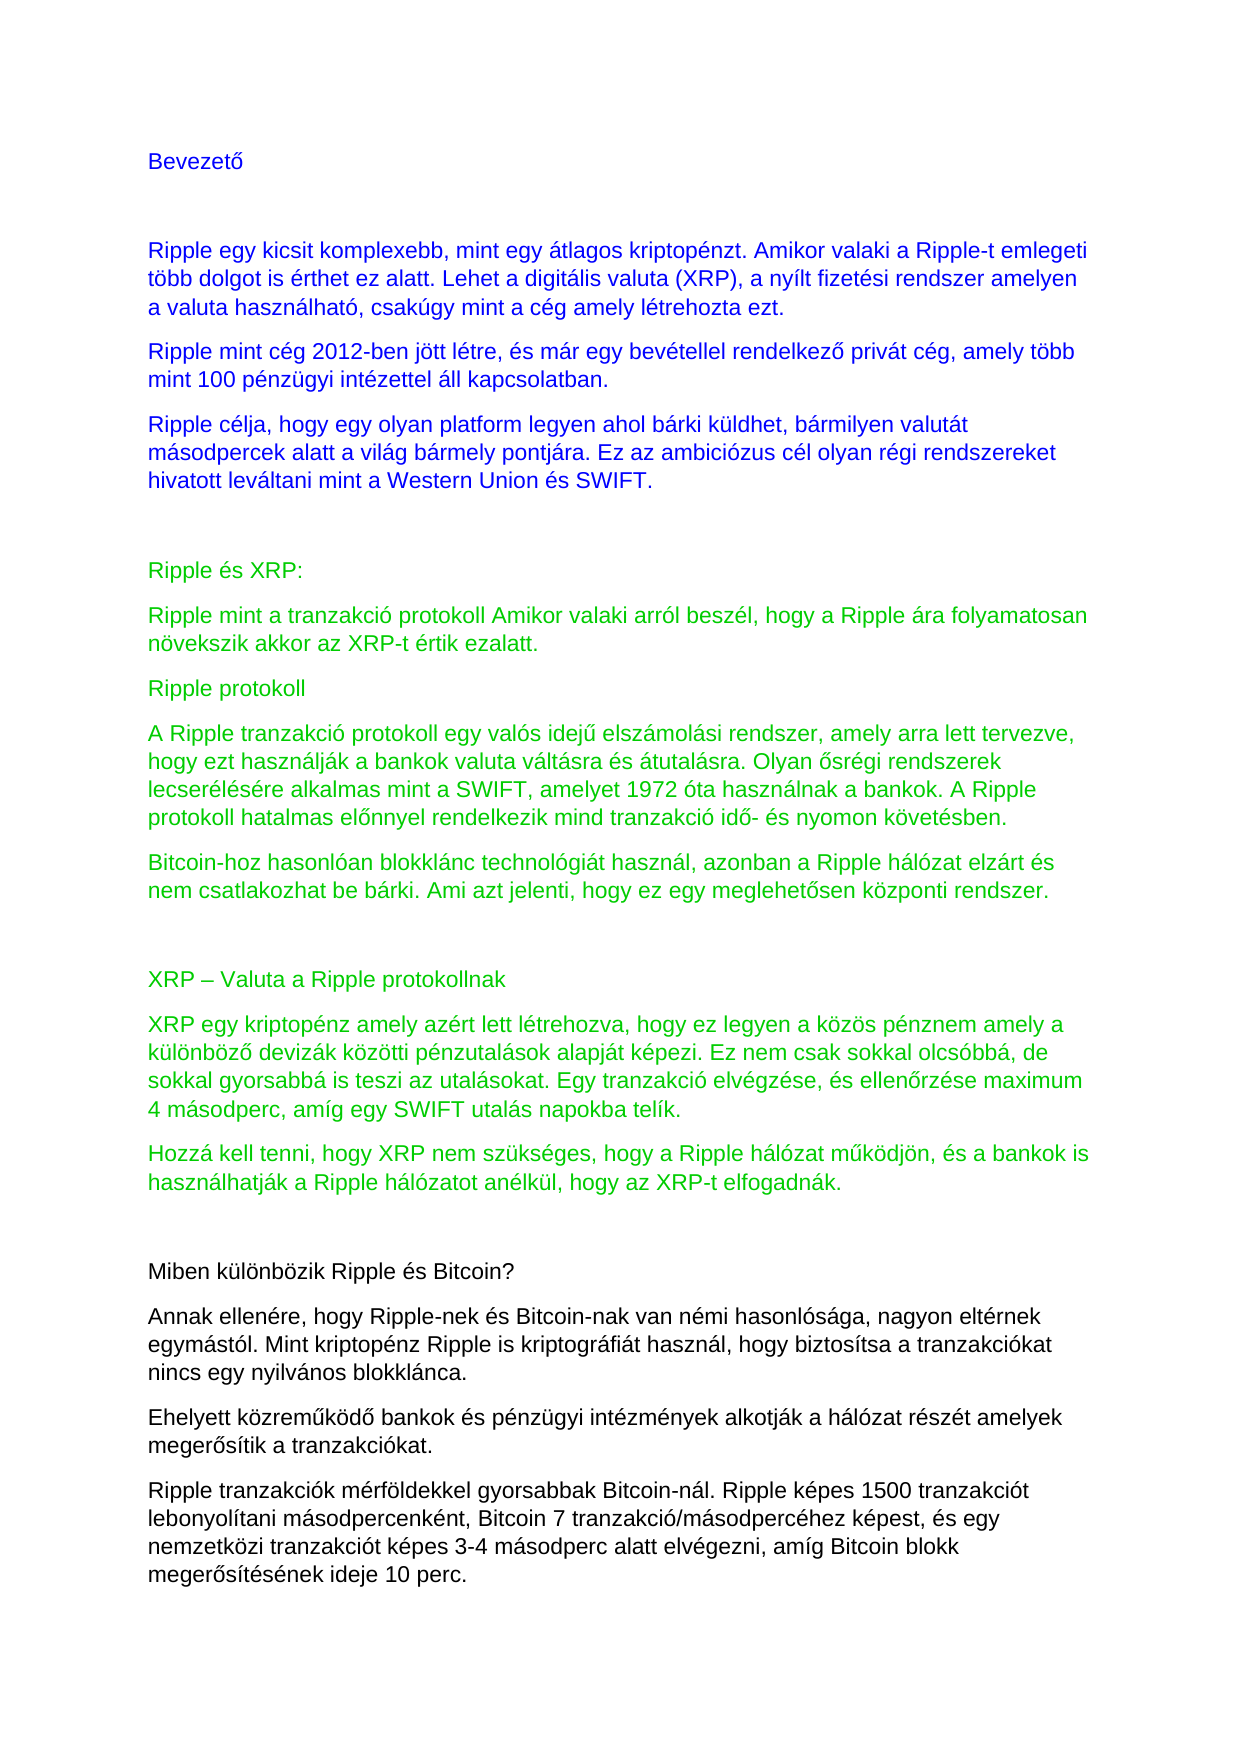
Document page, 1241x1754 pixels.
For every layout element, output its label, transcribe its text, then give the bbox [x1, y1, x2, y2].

text Miben különbözik Ripple és Bitcoin? [148, 1258, 1093, 1284]
text Ripple célja, hogy egy olyan platform legyen ahol bárki küldhet, bármilyen valutát másodpercek alatt a világ bármely pontjára. Ez az ambiciózus cél olyan régi rendszereket hivatott leváltani mint a Western Union és SWIFT. [148, 411, 1093, 494]
text Ripple mint cég 2012-ben jött létre, és már egy bevétellel rendelkező privát cég, amely több mint 100 pénzügyi intézettel áll kapcsolatban. [148, 338, 1093, 393]
text Ripple és XRP: [148, 557, 1093, 583]
text Ehelyett közreműködő bankok és pénzügyi intézmények alkotják a hálózat részét amelyek megerősítik a tranzakciókat. [148, 1404, 1093, 1458]
text XRP – Valuta a Ripple protokollnak [148, 966, 1093, 993]
text Ripple mint a tranzakció protokoll Amikor valaki arról beszél, hogy a Ripple ára folyamatosan növekszik akkor az XRP-t értik ezalatt. [148, 602, 1093, 656]
text Bitcoin-hoz hasonlóan blokklánc technológiát használ, azonban a Ripple hálózat elzárt és nem csatlakozhat be bárki. Ami azt jelenti, hogy ez egy meglehetősen központi rendszer. [148, 849, 1093, 903]
text Ripple tranzakciók mérföldekkel gyorsabbak Bitcoin-nál. Ripple képes 1500 tranzakciót lebonyolítani másodpercenként, Bitcoin 7 tranzakció/másodpercéhez képest, és egy nemzetközi tranzakciót képes 3-4 másodperc alatt elvégezni, amíg Bitcoin blokk megerősítésének ideje 10 perc. [148, 1477, 1093, 1587]
text Ripple protokoll [148, 675, 1093, 701]
text A Ripple tranzakció protokoll egy valós idejű elszámolási rendszer, amely arra lett tervezve, hogy ezt használják a bankok valuta váltásra és átutalásra. Olyan ősrégi rendszerek lecserélésére alkalmas mint a SWIFT, amelyet 1972 óta használnak a bankok. A Ripple protokoll hatalmas előnnyel rendelkezik mind tranzakció idő- és nyomon követésben. [148, 719, 1093, 830]
text Ripple egy kicsit komplexebb, mint egy átlagos kriptopénzt. Amikor valaki a Ripple-t emlegeti több dolgot is érthet ez alatt. Lehet a digitális valuta (XRP), a nyílt fizetési rendszer amelyen a valuta használható, csakúgy mint a cég amely létrehozta ezt. [148, 237, 1093, 320]
text Hozzá kell tenni, hogy XRP nem szükséges, hogy a Ripple hálózat működjön, és a bankok is használhatják a Ripple hálózatot anélkül, hogy az XRP-t elfogadnák. [148, 1140, 1093, 1195]
text Bevezető [148, 148, 1093, 174]
text XRP egy kriptopénz amely azért lett létrehozva, hogy ez legyen a közös pénznem amely a különböző devizák közötti pénzutalások alapját képezi. Ez nem csak sokkal olcsóbbá, de sokkal gyorsabbá is teszi az utalásokat. Egy tranzakció elvégzése, és ellenőrzése maximum 4 másodperc, amíg egy SWIFT utalás napokba telík. [148, 1011, 1093, 1122]
text Annak ellenére, hogy Ripple-nek és Bitcoin-nak van némi hasonlósága, nagyon eltérnek egymástól. Mint kriptopénz Ripple is kriptográfiát használ, hogy biztosítsa a tranzakciókat nincs egy nyilvános blokklánca. [148, 1303, 1093, 1385]
